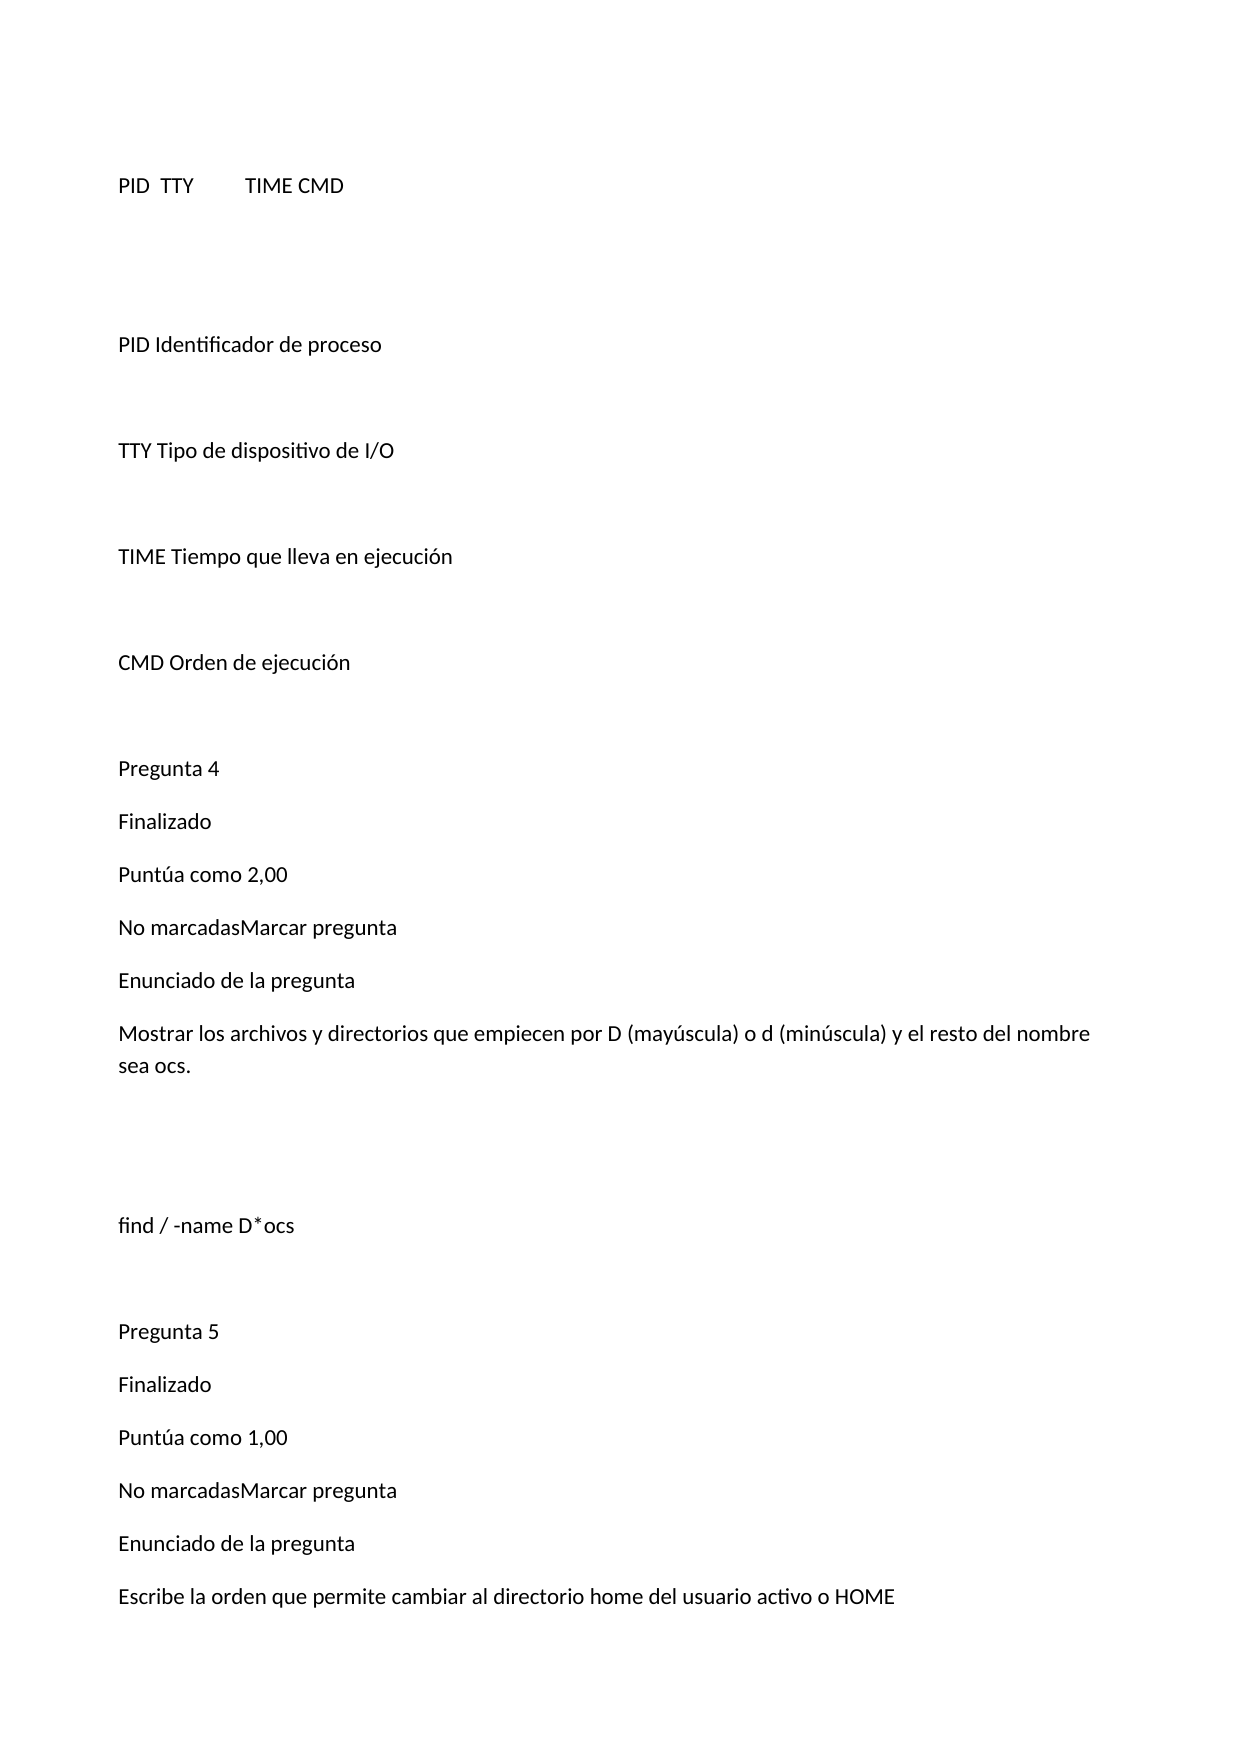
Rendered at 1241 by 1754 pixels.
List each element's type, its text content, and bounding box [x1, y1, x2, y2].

text Puntúa como 2,00 [118, 860, 1122, 888]
text Enunciado de la pregunta [118, 966, 1122, 994]
text Enunciado de la pregunta [118, 1529, 1122, 1557]
text No marcadasMarcar pregunta [118, 913, 1122, 941]
text TIME Tiempo que lleva en ejecución [118, 542, 1122, 570]
text PID Identificador de proceso [118, 330, 1122, 358]
text find / -name D*ocs [118, 1211, 1122, 1239]
text Puntúa como 1,00 [118, 1423, 1122, 1451]
text Pregunta 4 [118, 754, 1122, 782]
text Finalizado [118, 1370, 1122, 1398]
text No marcadasMarcar pregunta [118, 1476, 1122, 1504]
text PID TTY TIME CMD [118, 171, 1122, 199]
text Finalizado [118, 807, 1122, 835]
text Pregunta 5 [118, 1317, 1122, 1345]
text CMD Orden de ejecución [118, 648, 1122, 676]
text Escribe la orden que permite cambiar al directorio home del usuario activo o HOME [118, 1582, 1122, 1610]
text Mostrar los archivos y directorios que empiecen por D (mayúscula) o d (minúscula) y el resto del nombre sea ocs. [118, 1019, 1122, 1080]
text TTY Tipo de dispositivo de I/O [118, 436, 1122, 464]
